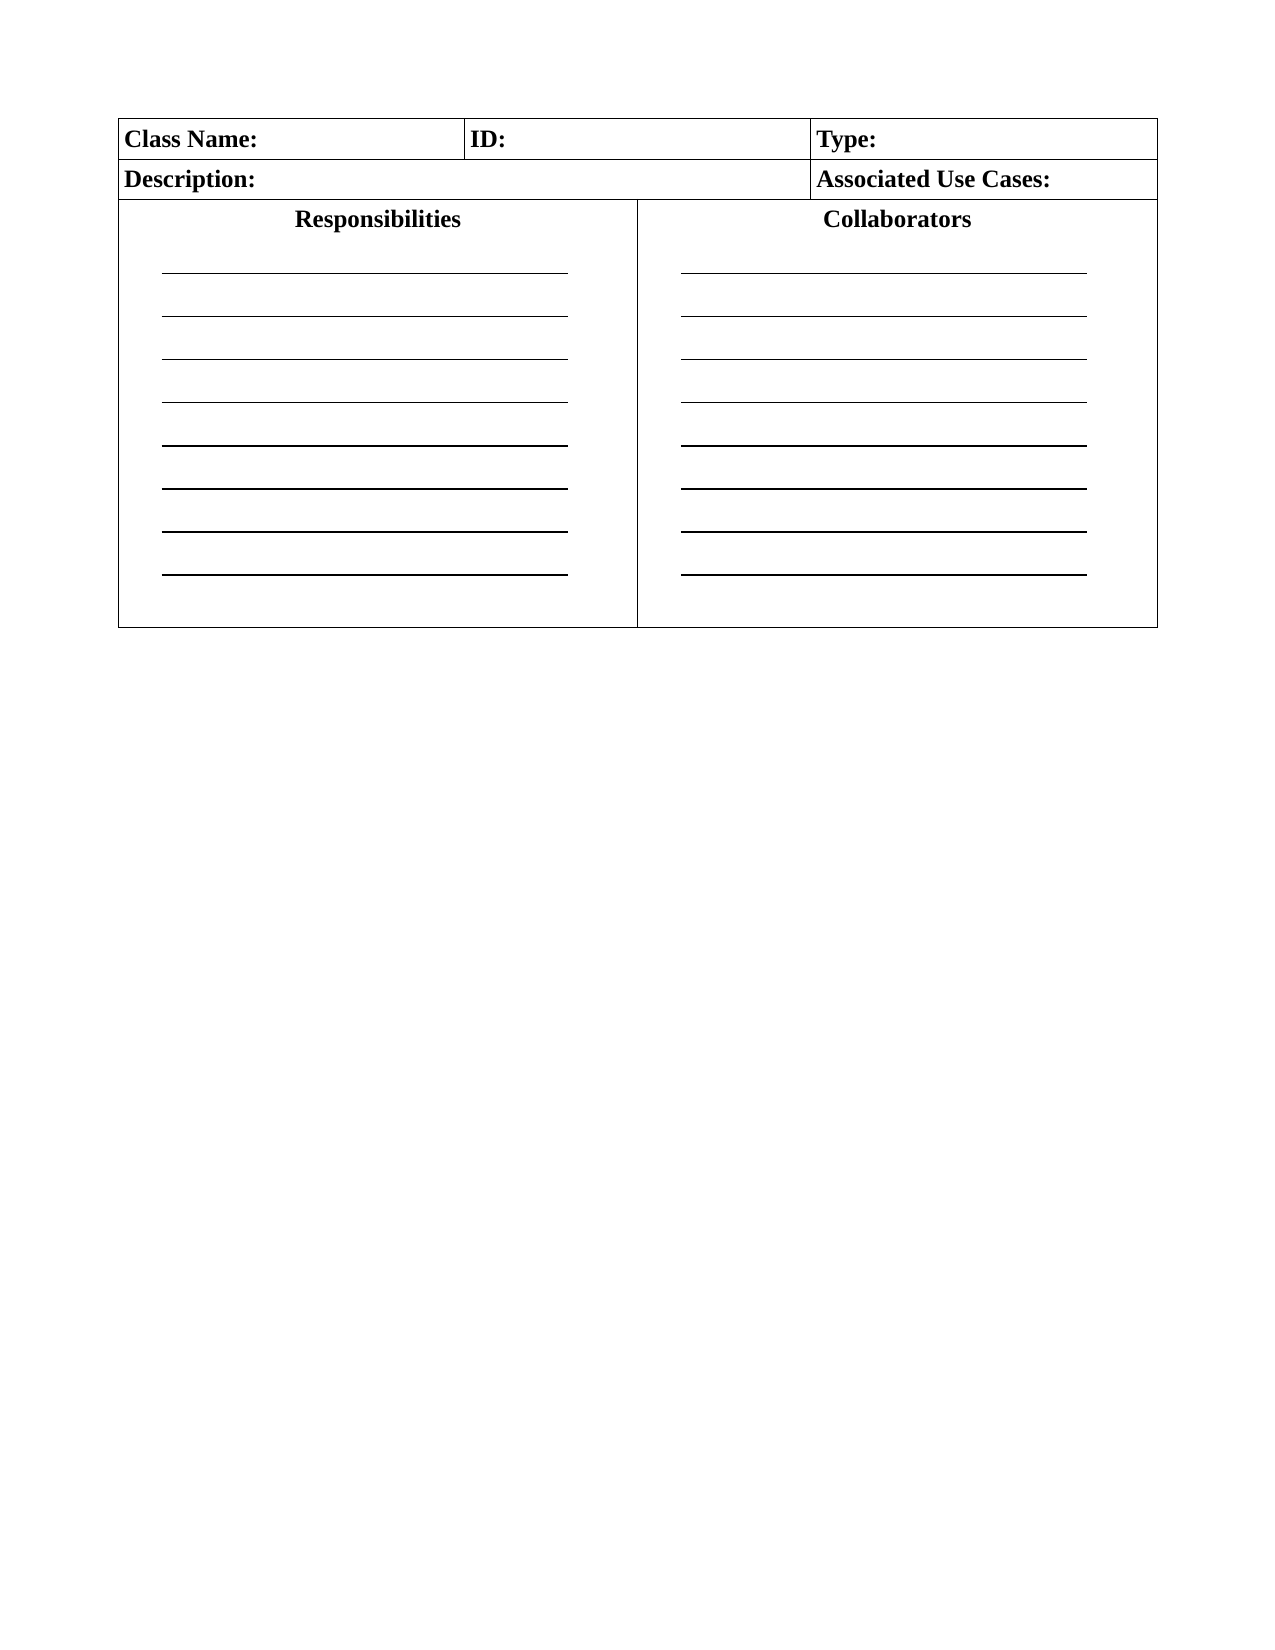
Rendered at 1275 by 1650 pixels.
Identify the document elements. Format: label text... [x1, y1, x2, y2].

table_cell Collaborators [638, 200, 1157, 627]
table_cell Description: [119, 160, 810, 199]
table_cell Responsibilities [119, 200, 637, 627]
table_header Class Name: [119, 119, 464, 158]
table_header Type: [811, 119, 1157, 158]
table_header ID: [465, 119, 810, 158]
table_cell Associated Use Cases: [811, 160, 1157, 199]
